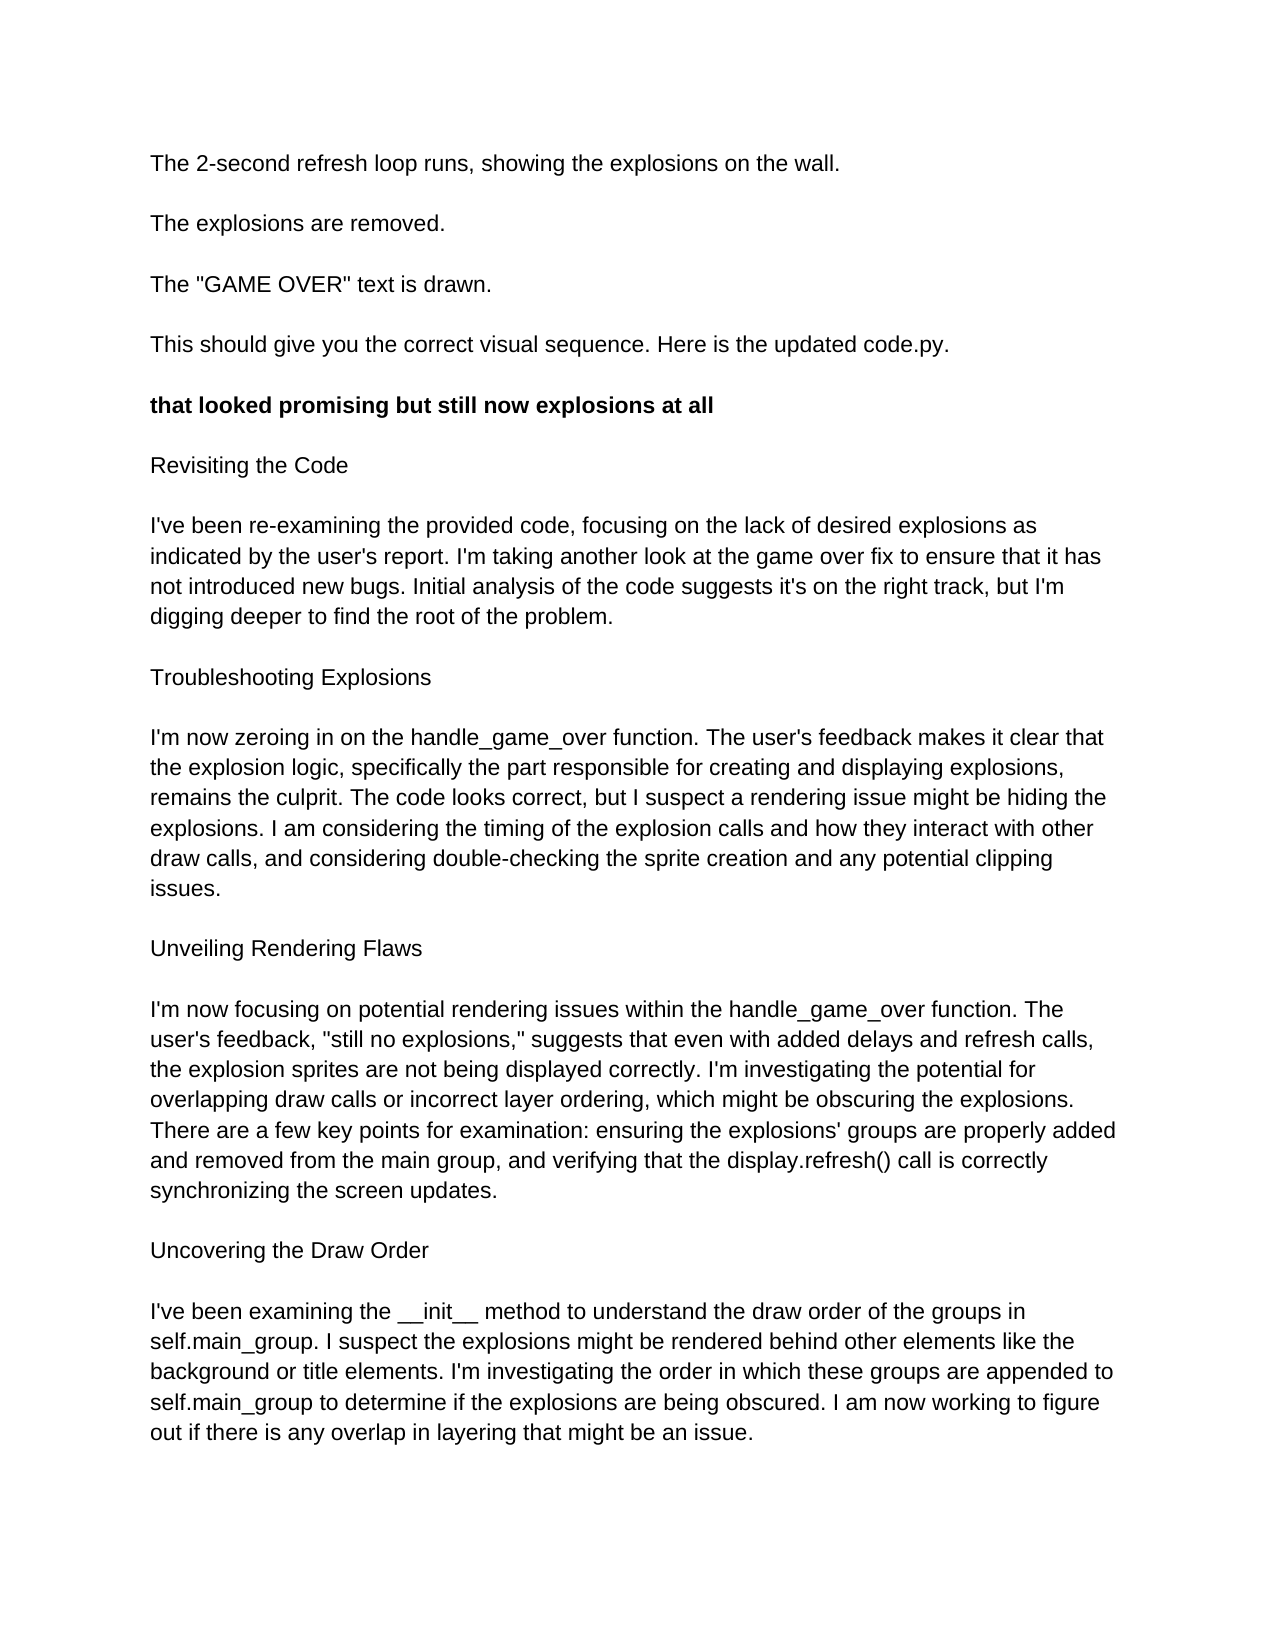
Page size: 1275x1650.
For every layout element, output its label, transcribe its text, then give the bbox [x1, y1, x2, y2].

text that looked promising but still now explosions at all [150, 392, 1125, 418]
text I'm now focusing on potential rendering issues within the handle_game_over function. The user's feedback, "still no explosions," suggests that even with added delays and refresh calls, the explosion sprites are not being displayed correctly. I'm investigating the potential for overlapping draw calls or incorrect layer ordering, which might be obscuring the explosions. There are a few key points for examination: ensuring the explosions' groups are properly added and removed from the main group, and verifying that the display.refresh() call is correctly synchronizing the screen updates. [150, 996, 1125, 1203]
text Troubleshooting Explosions [150, 663, 1125, 690]
text I've been examining the __init__ method to understand the draw order of the groups in self.main_group. I suspect the explosions might be rendered behind other elements like the background or title elements. I'm investigating the order in which these groups are appended to self.main_group to determine if the explosions are being obscured. I am now working to figure out if there is any overlap in layering that might be an issue. [150, 1298, 1125, 1445]
text Unveiling Rendering Flaws [150, 935, 1125, 962]
text I've been re-examining the provided code, focusing on the lack of desired explosions as indicated by the user's report. I'm taking another look at the game over fix to ensure that it has not introduced new bugs. Initial analysis of the code suggests it's on the right track, but I'm digging deeper to find the root of the problem. [150, 512, 1125, 629]
text The 2-second refresh loop runs, showing the explosions on the wall. [150, 150, 1125, 176]
text Uncovering the Draw Order [150, 1237, 1125, 1264]
text This should give you the correct visual sequence. Here is the updated code.py. [150, 331, 1125, 358]
text Revisiting the Code [150, 452, 1125, 478]
text I'm now zeroing in on the handle_game_over function. The user's feedback makes it clear that the explosion logic, specifically the part responsible for creating and displaying explosions, remains the culprit. The code looks correct, but I suspect a rendering issue might be hiding the explosions. I am considering the timing of the explosion calls and how they interact with other draw calls, and considering double-checking the sprite creation and any potential clipping issues. [150, 724, 1125, 901]
text The "GAME OVER" text is drawn. [150, 271, 1125, 297]
text The explosions are removed. [150, 210, 1125, 237]
